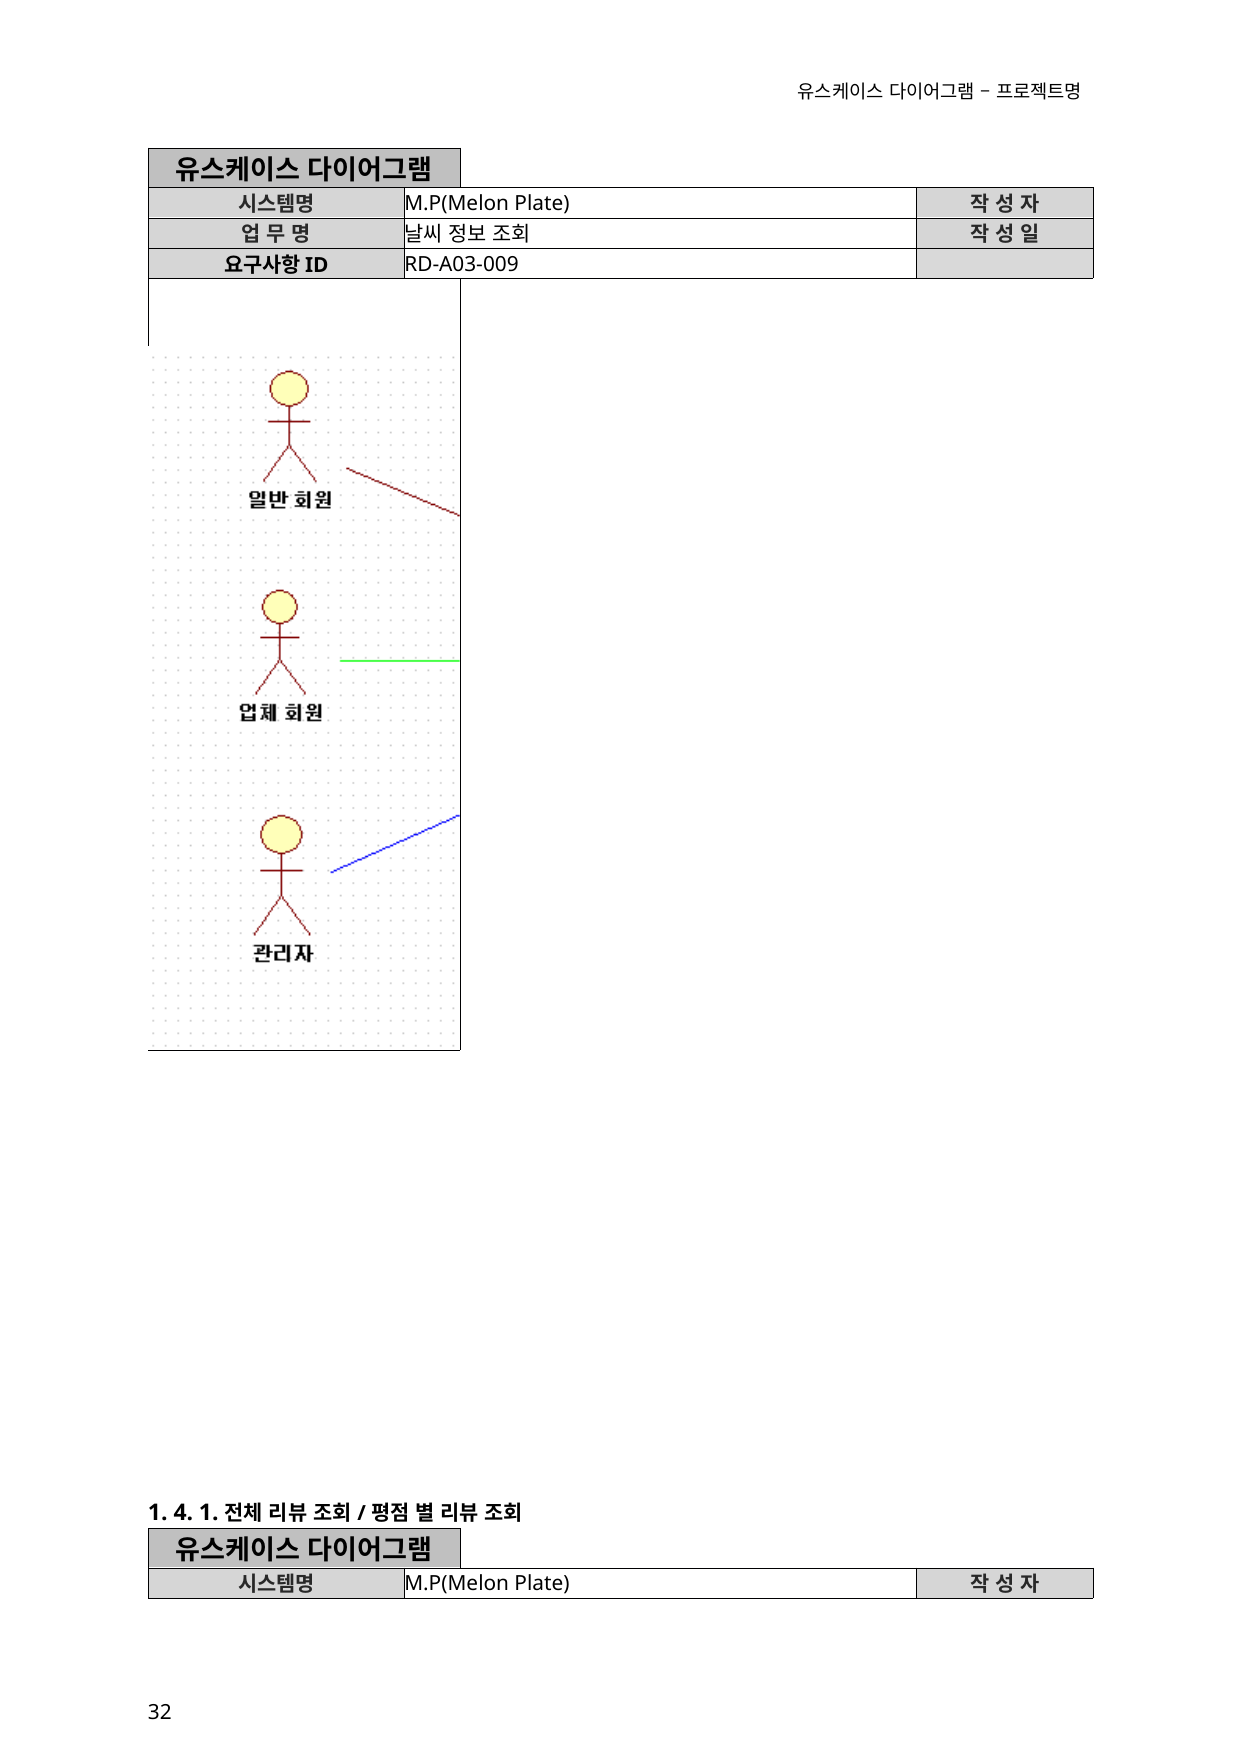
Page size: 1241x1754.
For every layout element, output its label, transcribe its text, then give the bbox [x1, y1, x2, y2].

table_header [461, 148, 1093, 187]
picture [148, 346, 460, 1050]
table_cell 요구사항ID [149, 249, 404, 278]
table_header 유스케이스 다이어그램 [149, 1529, 460, 1567]
table_cell 시스템명 [149, 1569, 404, 1598]
table_cell M.P(Melon Plate) [405, 1569, 916, 1598]
table_cell 시스템명 [149, 188, 404, 217]
table_cell [149, 279, 460, 346]
table_cell 작 성 자 [917, 188, 1093, 217]
table_cell [917, 249, 1093, 278]
table_cell 날씨 정보 조회 [405, 219, 916, 248]
table_cell 작 성 자 [917, 1569, 1093, 1598]
title 1. 4. 1. 전체 리뷰 조회 / 평점 별 리뷰 조회 [148, 1491, 1092, 1528]
table_cell 업 무 명 [149, 219, 404, 248]
table_cell RD-A03-009 [405, 249, 916, 278]
table_cell [461, 279, 1093, 1049]
table_cell M.P(Melon Plate) [405, 188, 916, 217]
table_cell 작 성 일 [917, 219, 1093, 248]
table_header 유스케이스 다이어그램 [149, 149, 460, 187]
table_header [461, 1528, 1093, 1567]
